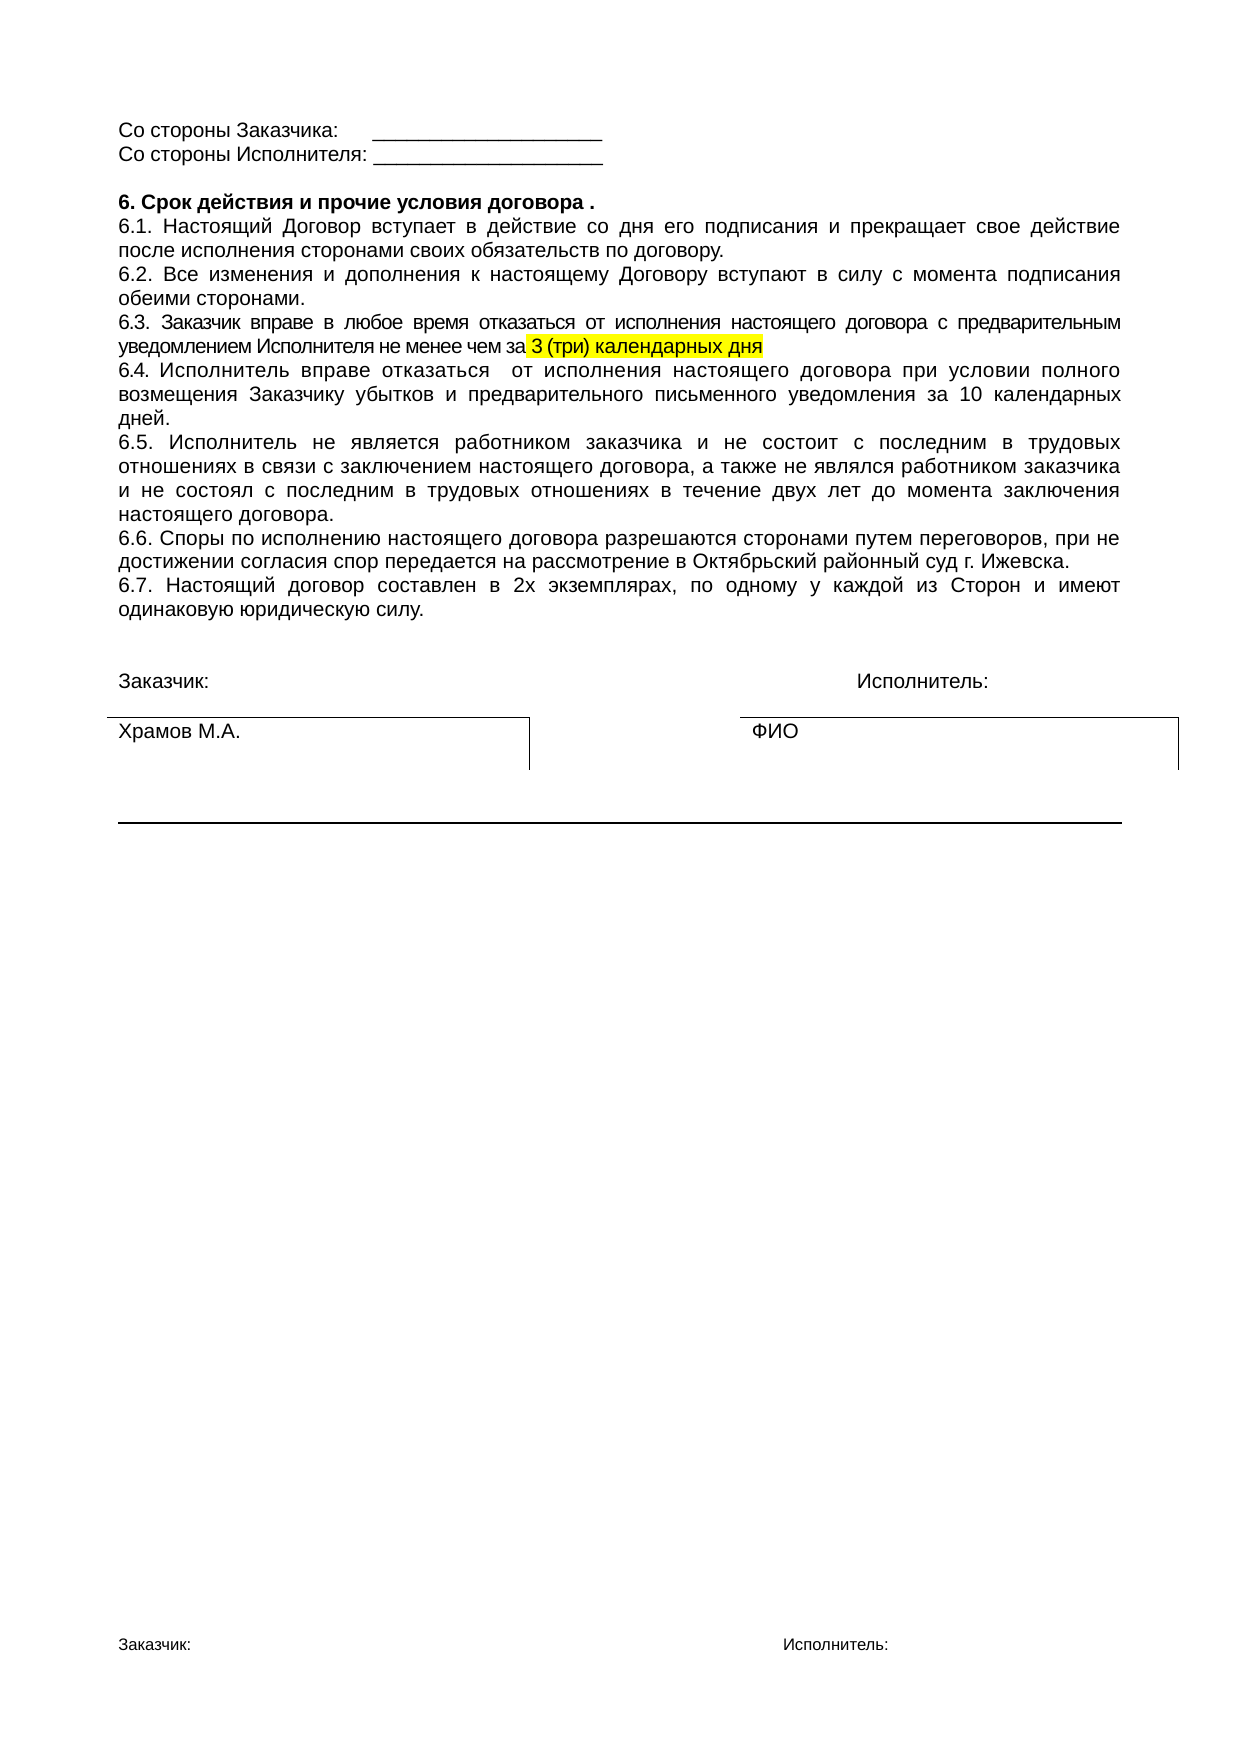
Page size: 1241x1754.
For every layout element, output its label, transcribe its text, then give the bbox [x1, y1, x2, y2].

table_cell [740, 744, 1178, 770]
text 6.5. Исполнитель не является работником заказчика и не состоит с последним в трудовых отношениях в связи с заключением настоящего договора, а также не являлся работником заказчика и не состоял с последним в трудовых отношениях в течение двух лет до момента заключения настоящего договора. [118, 429, 1122, 525]
text 6.2. Все изменения и дополнения к настоящему Договору вступают в силу с момента подписания обеими сторонами. [118, 262, 1122, 310]
table_cell [107, 744, 529, 770]
text 6. Срок действия и прочие условия договора . [118, 190, 1122, 214]
table_header Храмов М.А. [107, 718, 529, 744]
text 6.1. Настоящий Договор вступает в действие со дня его подписания и прекращает свое действие после исполнения сторонами своих обязательств по договору. [118, 214, 1122, 262]
text Заказчик: Исполнитель: [118, 669, 1122, 693]
text 6.4. Исполнитель вправе отказаться от исполнения настоящего договора при условии полного возмещения Заказчику убытков и предварительного письменного уведомления за 10 календарных дней. [118, 358, 1122, 429]
table_header ФИО [740, 718, 1178, 744]
table_header [530, 717, 740, 744]
table_cell [530, 744, 740, 770]
text Со стороны Заказчика: ____________________ [118, 118, 1122, 142]
text 6.6. Споры по исполнению настоящего договора разрешаются сторонами путем переговоров, при не достижении согласия спор передается на рассмотрение в Октябрьский районный суд г. Ижевска. [118, 525, 1122, 573]
text Со стороны Исполнителя: ____________________ [118, 142, 1122, 166]
text 6.3. Заказчик вправе в любое время отказаться от исполнения настоящего договора с предварительным уведомлением Исполнителя не менее чем за 3 (три) календарных дня [118, 310, 1122, 358]
text 6.7. Настоящий договор составлен в 2х экземплярах, по одному у каждой из Сторон и имеют одинаковую юридическую силу. [118, 573, 1122, 621]
